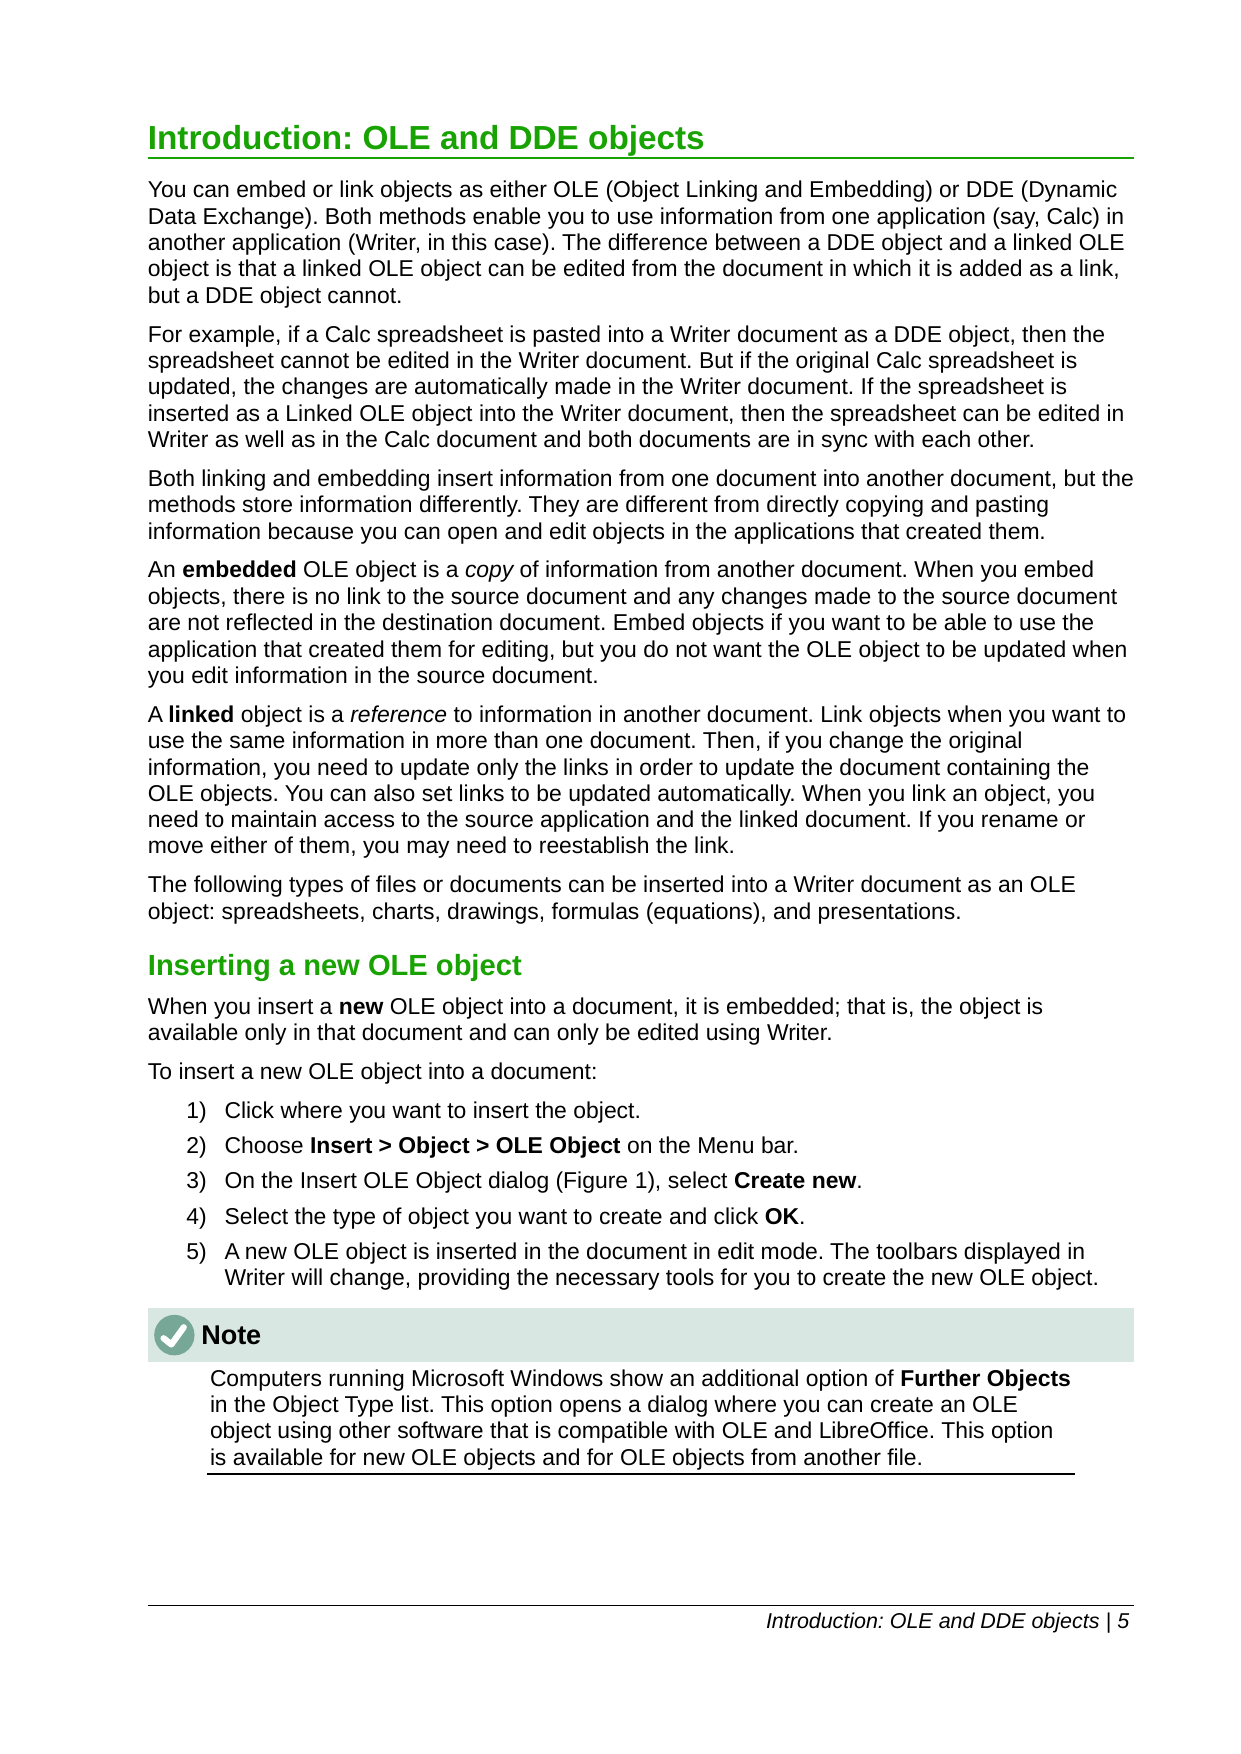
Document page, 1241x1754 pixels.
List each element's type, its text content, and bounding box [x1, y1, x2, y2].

text You can embed or link objects as either OLE (Object Linking and Embedding) or DDE (Dynamic Data Exchange). Both methods enable you to use information from one application (say, Calc) in another application (Writer, in this case). The difference between a DDE object and a linked OLE object is that a linked OLE object can be edited from the document in which it is added as a link, but a DDE object cannot. [148, 176, 1134, 308]
list Both linking and embedding insert information from one document into another document, but the methods store information differently. They are different from directly copying and pasting information because you can open and edit objects in the applications that created them. [148, 465, 1134, 544]
subtitle Introduction: OLE and DDE objects [148, 118, 1134, 157]
list To insert a new OLE object into a document: [148, 1058, 1134, 1084]
list Choose Insert > Object > OLE Object on the Menu bar. [207, 1132, 1134, 1159]
text For example, if a Calc spreadsheet is pasted into a Writer document as a DDE object, then the spreadsheet cannot be edited in the Writer document. But if the original Calc spreadsheet is updated, the changes are automatically made in the Writer document. If the spreadsheet is inserted as a Linked OLE object into the Writer document, then the spreadsheet can be edited in Writer as well as in the Calc document and both documents are in sync with each other. [148, 321, 1134, 452]
list The following types of files or documents can be inserted into a Writer document as an OLE object: spreadsheets, charts, drawings, formulas (equations), and presentations. [148, 871, 1134, 924]
list On the Insert OLE Object dialog (Figure 1), select Create new. [207, 1167, 1134, 1194]
list Select the type of object you want to create and click OK. [207, 1203, 1134, 1229]
text When you insert a new OLE object into a document, it is embedded; that is, the object is available only in that document and can only be edited using Writer. [148, 993, 1134, 1046]
list A new OLE object is inserted in the document in edit mode. The toolbars displayed in Writer will change, providing the necessary tools for you to create the new OLE object. [207, 1238, 1134, 1291]
subtitle Note [148, 1308, 1134, 1362]
subtitle Inserting a new OLE object [148, 948, 1134, 981]
text Computers running Microsoft Windows show an additional option of Further Objects in the Object Type list. This option opens a dialog where you can create an OLE object using other software that is compatible with OLE and LibreOffice. This option is available for new OLE objects and for OLE objects from another file. [207, 1362, 1075, 1473]
list A linked object is a reference to information in another document. Link objects when you want to use the same information in more than one document. Then, if you change the original information, you need to update only the links in order to update the document containing the OLE objects. You can also set links to be updated automatically. When you link an object, you need to maintain access to the source application and the linked document. If you rename or move either of them, you may need to reestablish the link. [148, 701, 1134, 859]
list Click where you want to insert the object. [207, 1097, 1134, 1123]
list An embedded OLE object is a copy of information from another document. When you embed objects, there is no link to the source document and any changes made to the source document are not reflected in the destination document. Embed objects if you want to be able to use the application that created them for editing, but you do not want the OLE object to be updated when you edit information in the source document. [148, 556, 1134, 688]
